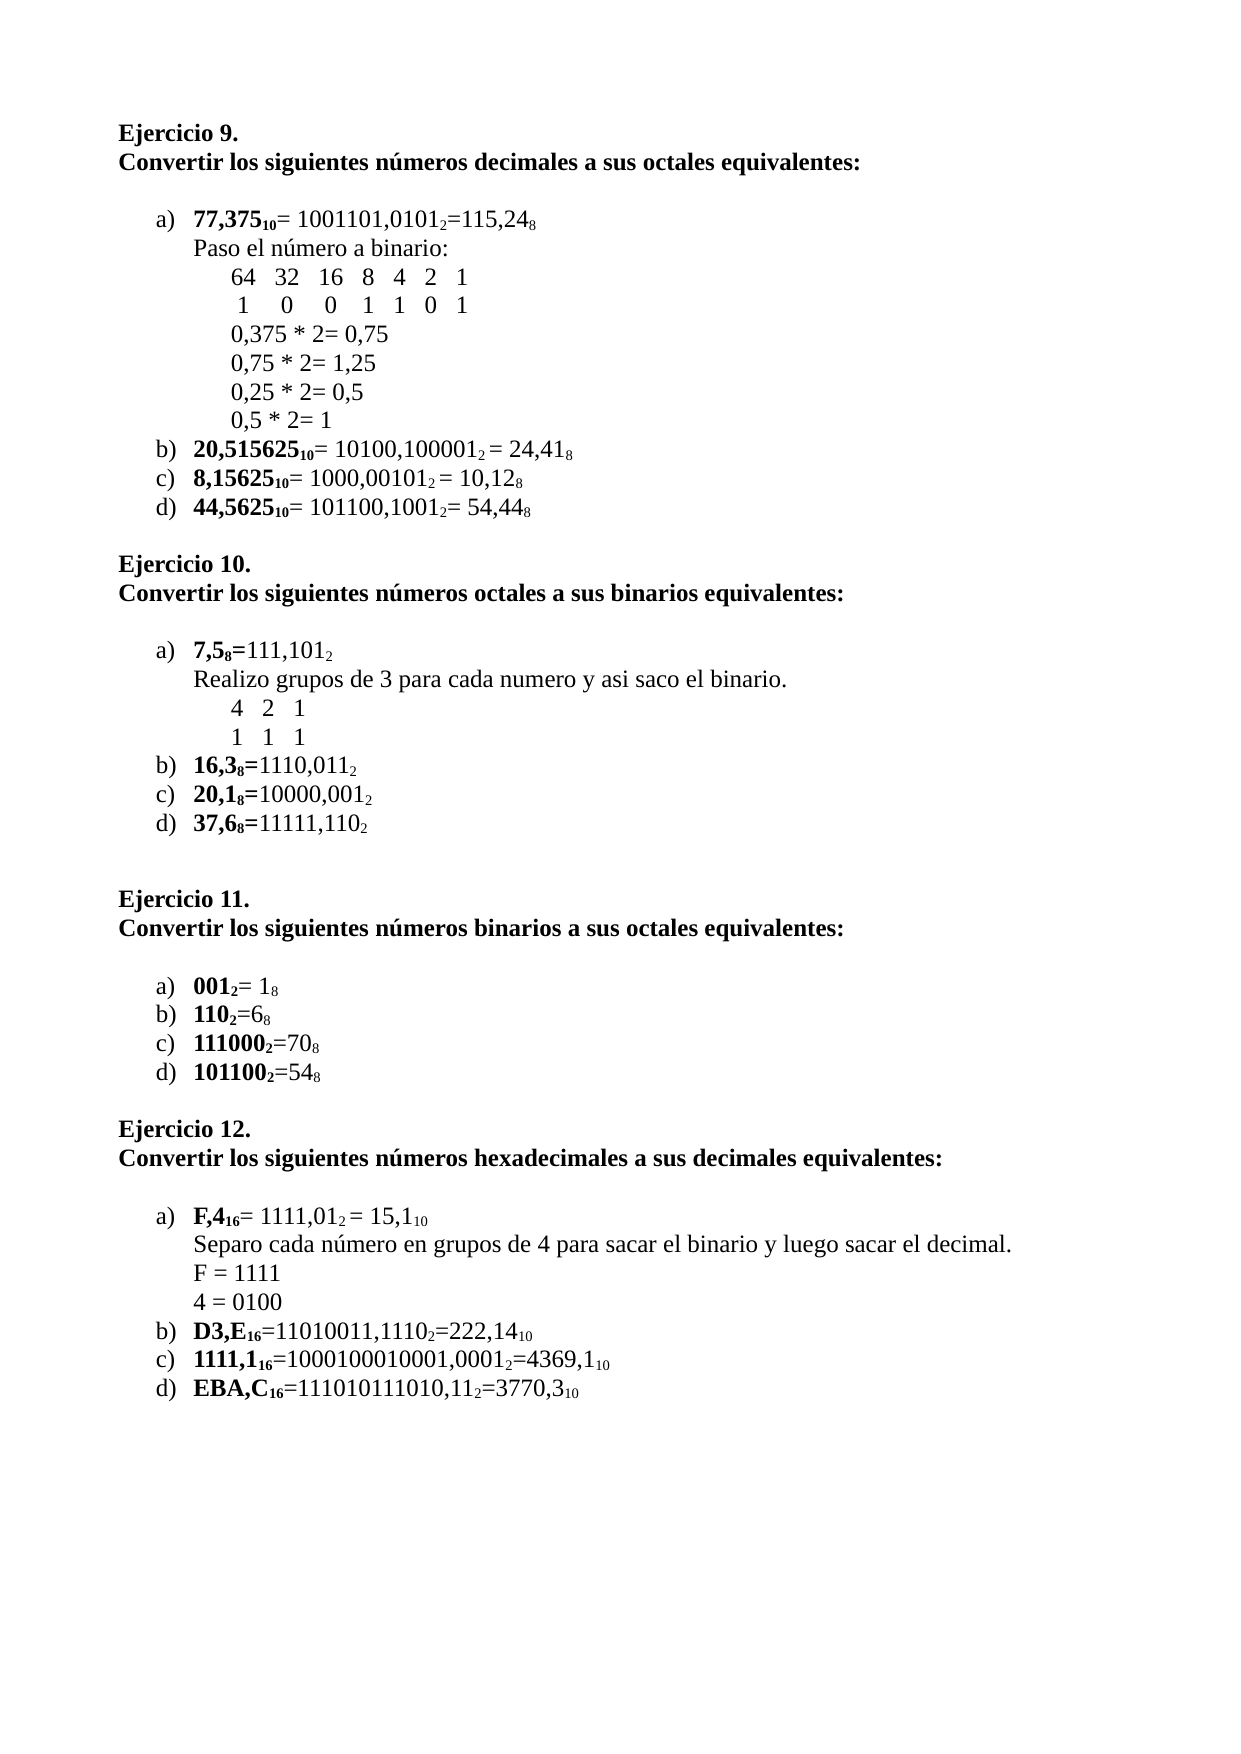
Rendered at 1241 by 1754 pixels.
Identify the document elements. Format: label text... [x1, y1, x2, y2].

list 1110002=708 [156, 1028, 1122, 1057]
list EBA,C16=111010111010,112=3770,310 [156, 1373, 1122, 1402]
text Convertir los siguientes números binarios a sus octales equivalentes: [118, 913, 1122, 942]
list 0,5 * 2= 1 [193, 406, 1122, 434]
text Ejercicio 11. [118, 884, 1122, 913]
text Convertir los siguientes números decimales a sus octales equivalentes: [118, 147, 1122, 176]
text Convertir los siguientes números hexadecimales a sus decimales equivalentes: [118, 1143, 1122, 1172]
list 20,51562510= 10100,1000012 = 24,418 [156, 434, 1122, 463]
list 16,38=1110,0112 [156, 751, 1122, 779]
text Ejercicio 10. [118, 549, 1122, 578]
text Ejercicio 9. [118, 118, 1122, 147]
list 0,25 * 2= 0,5 [193, 377, 1122, 406]
text Ejercicio 12. [118, 1114, 1122, 1143]
list 0012= 18 [156, 971, 1122, 999]
list Paso el número a binario: [156, 233, 1122, 262]
list F,416= 1111,012 = 15,110 [156, 1201, 1122, 1229]
list 77,37510= 1001101,01012=115,248 [156, 204, 1122, 233]
list 8,1562510= 1000,001012 = 10,128 [156, 463, 1122, 492]
list 4 = 0100 [156, 1287, 1122, 1316]
list 0,375 * 2= 0,75 [193, 319, 1122, 348]
list 44,562510= 101100,10012= 54,448 [156, 492, 1122, 521]
list F = 1111 [156, 1258, 1122, 1287]
list Realizo grupos de 3 para cada numero y asi saco el binario. [156, 664, 1122, 693]
list 1 1 1 [193, 722, 1122, 751]
list 20,18=10000,0012 [156, 779, 1122, 808]
list Separo cada número en grupos de 4 para sacar el binario y luego sacar el decimal. [156, 1229, 1122, 1258]
text Convertir los siguientes números octales a sus binarios equivalentes: [118, 578, 1122, 607]
list 37,68=11111,1102 [156, 808, 1122, 837]
list 1011002=548 [156, 1057, 1122, 1086]
list 4 2 1 [193, 693, 1122, 722]
list 0,75 * 2= 1,25 [193, 348, 1122, 377]
list 1 0 0 1 1 0 1 [193, 291, 1122, 319]
list 64 32 16 8 4 2 1 [193, 262, 1122, 291]
list 1102=68 [156, 999, 1122, 1028]
list 7,58=111,1012 [156, 636, 1122, 664]
list D3,E16=11010011,11102=222,1410 [156, 1316, 1122, 1344]
list 1111,116=1000100010001,00012=4369,110 [156, 1344, 1122, 1373]
